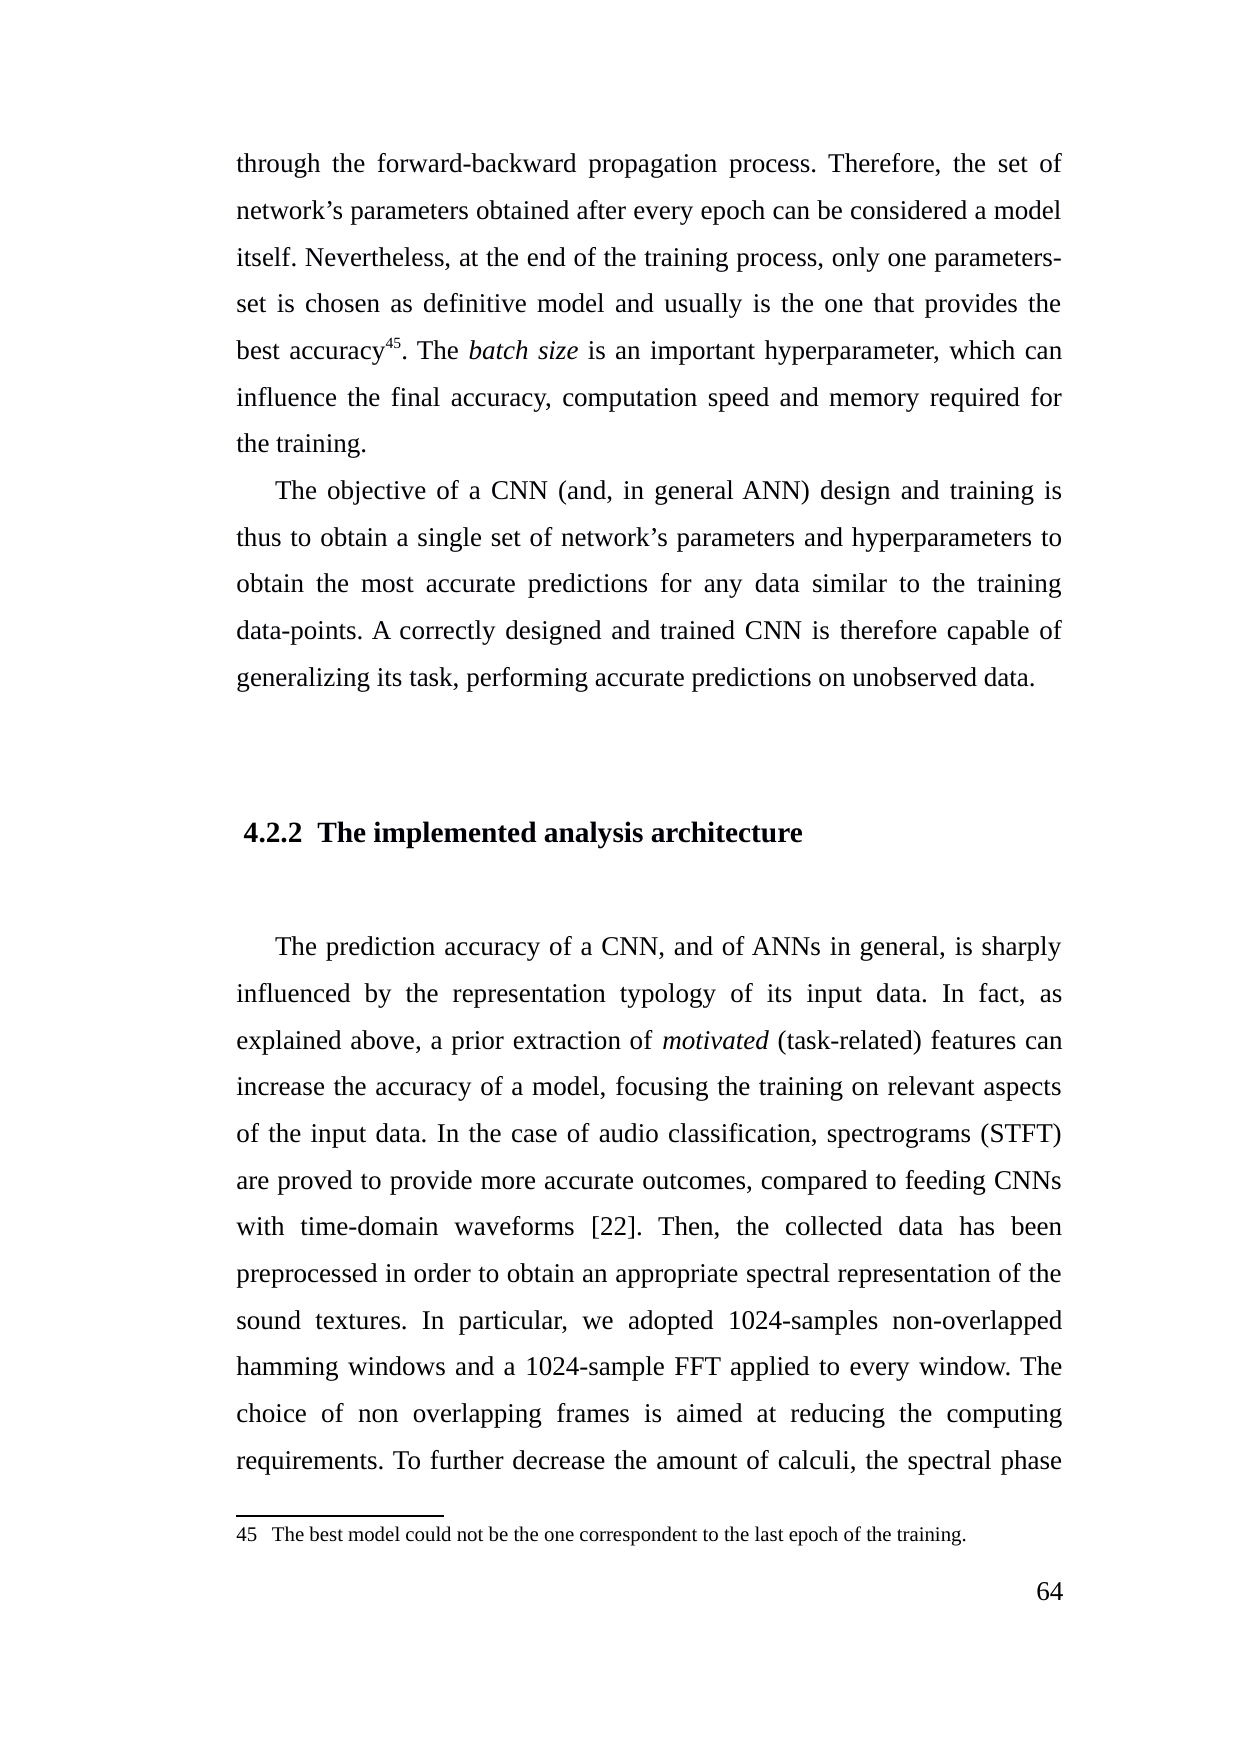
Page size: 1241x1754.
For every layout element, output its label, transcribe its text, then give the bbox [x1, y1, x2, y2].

subtitle The implemented analysis architecture [236, 816, 1063, 849]
text The prediction accuracy of a CNN, and of ANNs in general, is sharply influenced by the representation typology of its input data. In fact, as explained above, a prior extraction of motivated (task-related) features can increase the accuracy of a model, focusing the training on relevant aspects of the input data. In the case of audio classification, spectrograms (STFT) are proved to provide more accurate outcomes, compared to feeding CNNs with time-domain waveforms [22]. Then, the collected data has been preprocessed in order to obtain an appropriate spectral representation of the sound textures. In particular, we adopted 1024-samples non-overlapped hamming windows and a 1024-sample FFT applied to every window. The choice of non overlapping frames is aimed at reducing the computing requirements. To further decrease the amount of calculi, the spectral phase [236, 931, 1063, 1475]
text The best model could not be the one correspondent to the last epoch of the training. [236, 1522, 1063, 1546]
text through the forward-backward propagation process. Therefore, the set of network’s parameters obtained after every epoch can be considered a model itself. Nevertheless, at the end of the training process, only one parameters-set is chosen as definitive model and usually is the one that provides the best accuracy. The batch size is an important hyperparameter, which can influence the final accuracy, computation speed and memory required for the training. [236, 148, 1063, 459]
text The objective of a CNN (and, in general ANN) design and training is thus to obtain a single set of network’s parameters and hyperparameters to obtain the most accurate predictions for any data similar to the training data-points. A correctly designed and trained CNN is therefore capable of generalizing its task, performing accurate predictions on unobserved data. [236, 474, 1063, 692]
